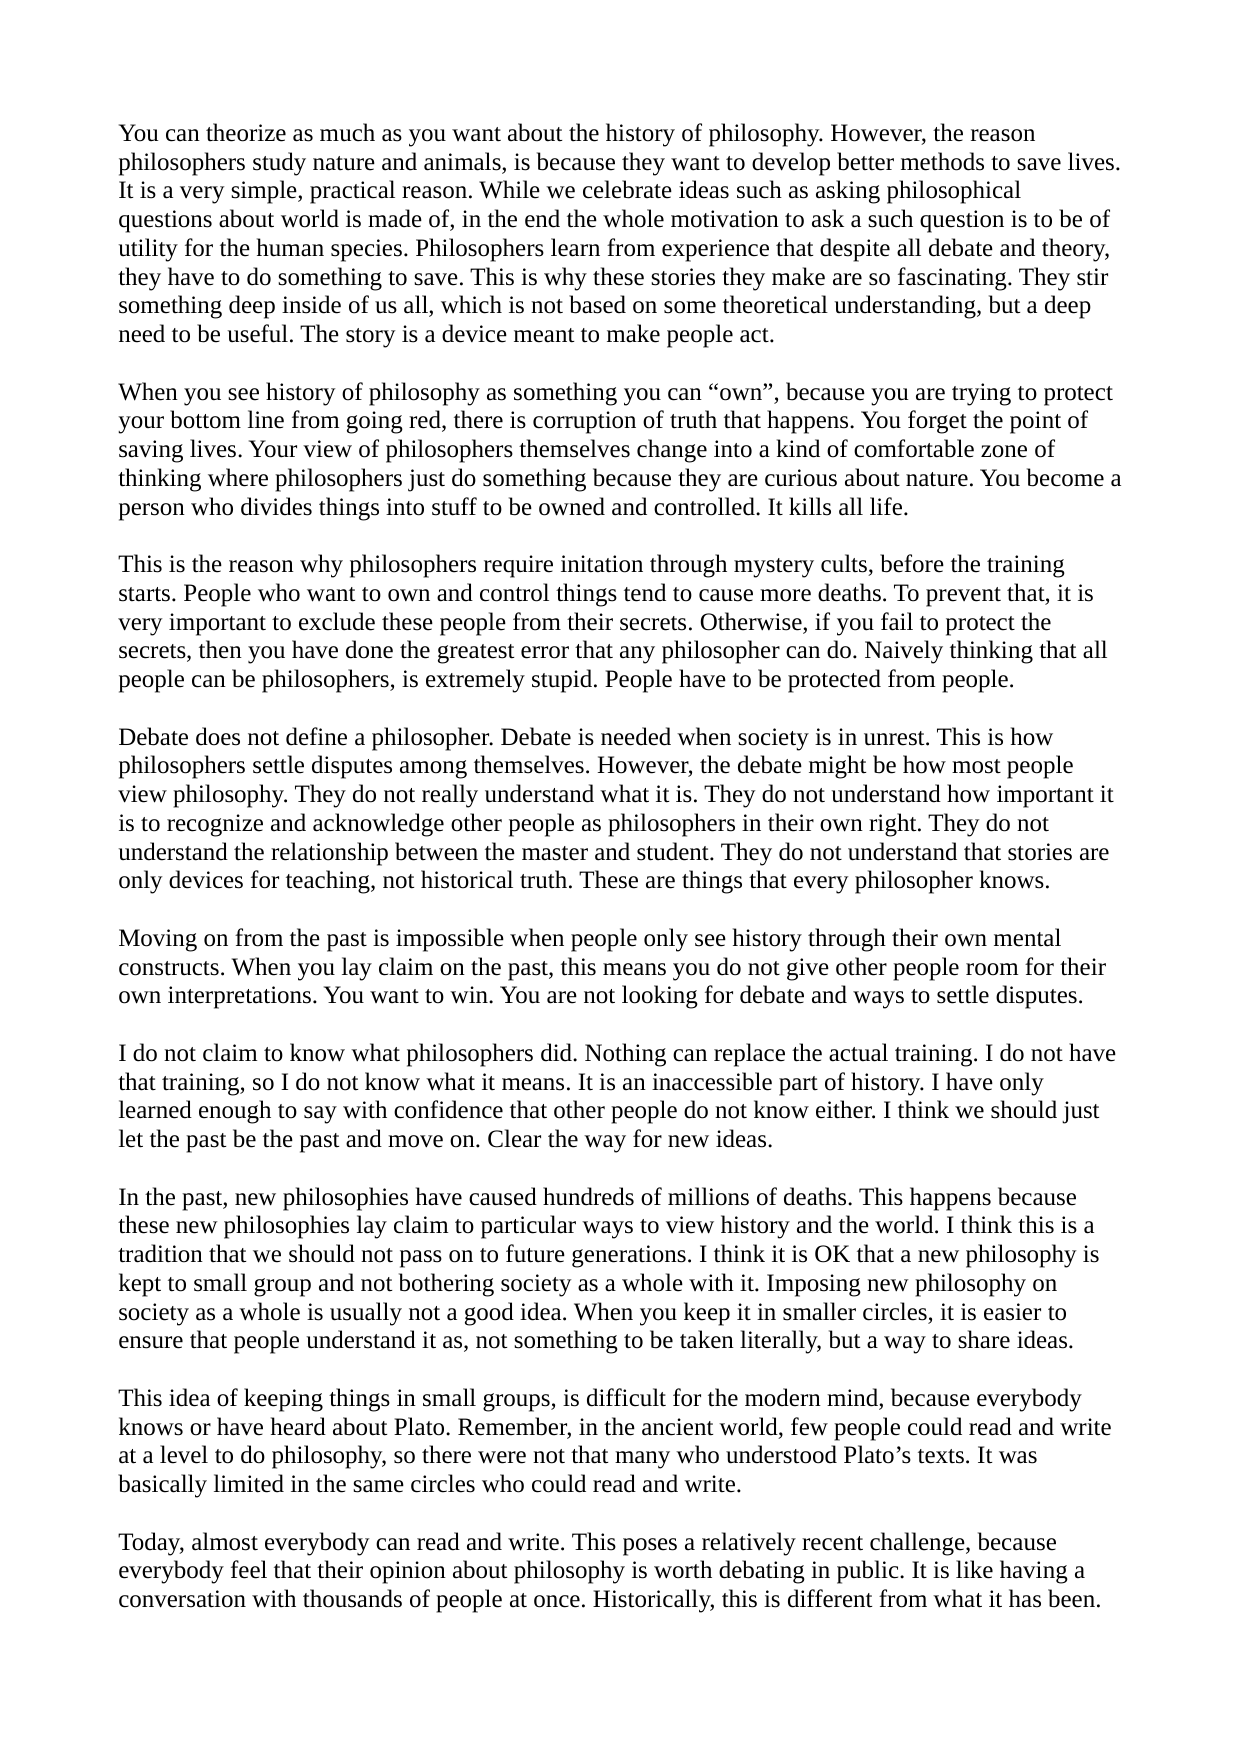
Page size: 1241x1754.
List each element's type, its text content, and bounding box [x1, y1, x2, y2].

text This idea of keeping things in small groups, is difficult for the modern mind, because everybody knows or have heard about Plato. Remember, in the ancient world, few people could read and write at a level to do philosophy, so there were not that many who understood Plato’s texts. It was basically limited in the same circles who could read and write. [118, 1383, 1122, 1498]
text Debate does not define a philosopher. Debate is needed when society is in unrest. This is how philosophers settle disputes among themselves. However, the debate might be how most people view philosophy. They do not really understand what it is. They do not understand how important it is to recognize and acknowledge other people as philosophers in their own right. They do not understand the relationship between the master and student. They do not understand that stories are only devices for teaching, not historical truth. These are things that every philosopher knows. [118, 722, 1122, 894]
text When you see history of philosophy as something you can “own”, because you are trying to protect your bottom line from going red, there is corruption of truth that happens. You forget the point of saving lives. Your view of philosophers themselves change into a kind of comfortable zone of thinking where philosophers just do something because they are curious about nature. You become a person who divides things into stuff to be owned and controlled. It kills all life. [118, 377, 1122, 521]
text Today, almost everybody can read and write. This poses a relatively recent challenge, because everybody feel that their opinion about philosophy is worth debating in public. It is like having a conversation with thousands of people at once. Historically, this is different from what it has been. [118, 1527, 1122, 1613]
text You can theorize as much as you want about the history of philosophy. However, the reason philosophers study nature and animals, is because they want to develop better methods to save lives. It is a very simple, practical reason. While we celebrate ideas such as asking philosophical questions about world is made of, in the end the whole motivation to ask a such question is to be of utility for the human species. Philosophers learn from experience that despite all debate and theory, they have to do something to save. This is why these stories they make are so fascinating. They stir something deep inside of us all, which is not based on some theoretical understanding, but a deep need to be useful. The story is a device meant to make people act. [118, 118, 1122, 348]
text I do not claim to know what philosophers did. Nothing can replace the actual training. I do not have that training, so I do not know what it means. It is an inaccessible part of history. I have only learned enough to say with confidence that other people do not know either. I think we should just let the past be the past and move on. Clear the way for new ideas. [118, 1038, 1122, 1153]
text In the past, new philosophies have caused hundreds of millions of deaths. This happens because these new philosophies lay claim to particular ways to view history and the world. I think this is a tradition that we should not pass on to future generations. I think it is OK that a new philosophy is kept to small group and not bothering society as a whole with it. Imposing new philosophy on society as a whole is usually not a good idea. When you keep it in smaller circles, it is easier to ensure that people understand it as, not something to be taken literally, but a way to share ideas. [118, 1182, 1122, 1354]
text This is the reason why philosophers require initation through mystery cults, before the training starts. People who want to own and control things tend to cause more deaths. To prevent that, it is very important to exclude these people from their secrets. Otherwise, if you fail to protect the secrets, then you have done the greatest error that any philosopher can do. Naively thinking that all people can be philosophers, is extremely stupid. People have to be protected from people. [118, 549, 1122, 693]
text Moving on from the past is impossible when people only see history through their own mental constructs. When you lay claim on the past, this means you do not give other people room for their own interpretations. You want to win. You are not looking for debate and ways to settle disputes. [118, 923, 1122, 1009]
